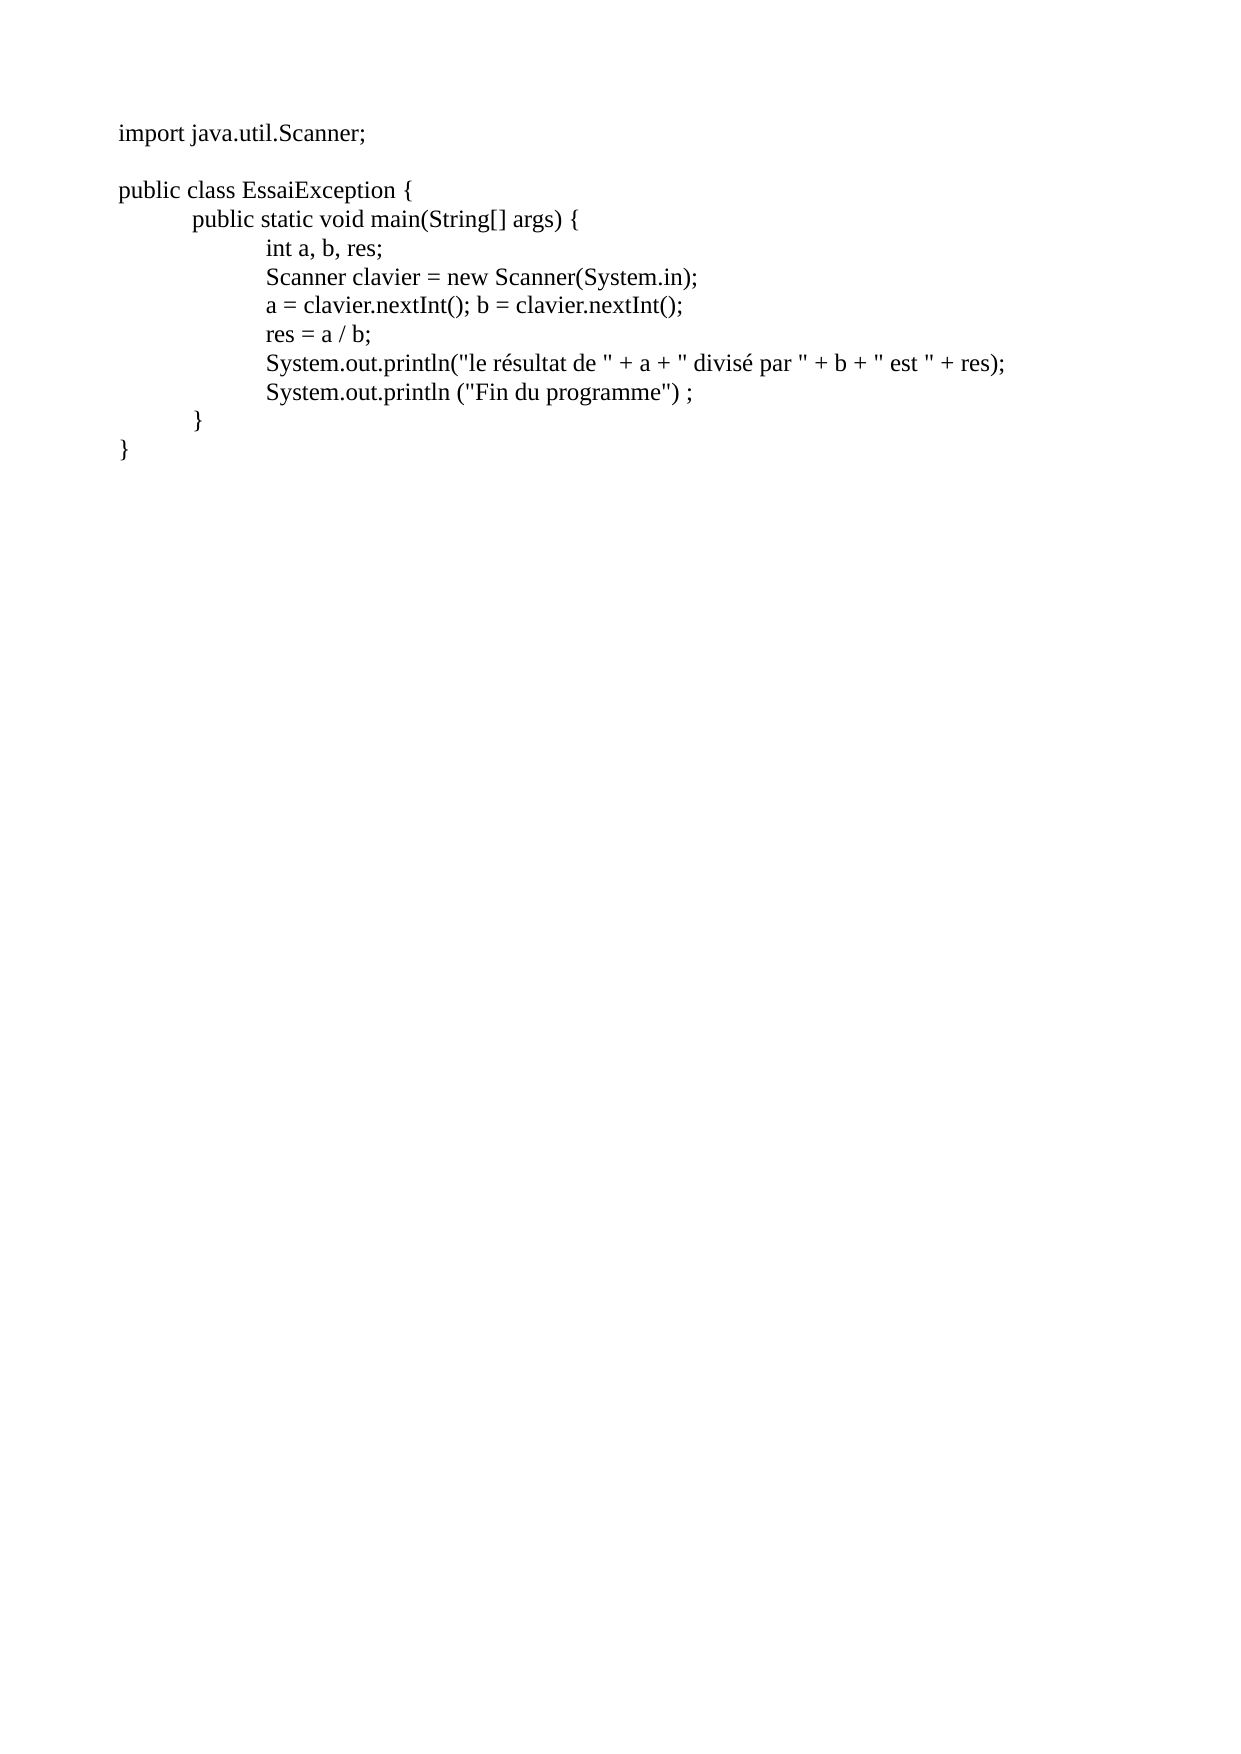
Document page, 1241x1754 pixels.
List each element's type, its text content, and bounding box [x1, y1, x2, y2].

text } [118, 406, 1122, 434]
text import java.util.Scanner; [118, 118, 1122, 147]
text res = a / b; [192, 319, 1122, 348]
text public class EssaiException { [118, 176, 1122, 204]
text System.out.println ("Fin du programme") ; [192, 377, 1122, 406]
text } [118, 434, 1122, 463]
text public static void main(String[] args) { [118, 204, 1122, 233]
text a = clavier.nextInt(); b = clavier.nextInt(); [192, 291, 1122, 319]
text Scanner clavier = new Scanner(System.in); [192, 262, 1122, 291]
text System.out.println("le résultat de " + a + " divisé par " + b + " est " + res); [266, 348, 1122, 377]
text int a, b, res; [192, 233, 1122, 262]
